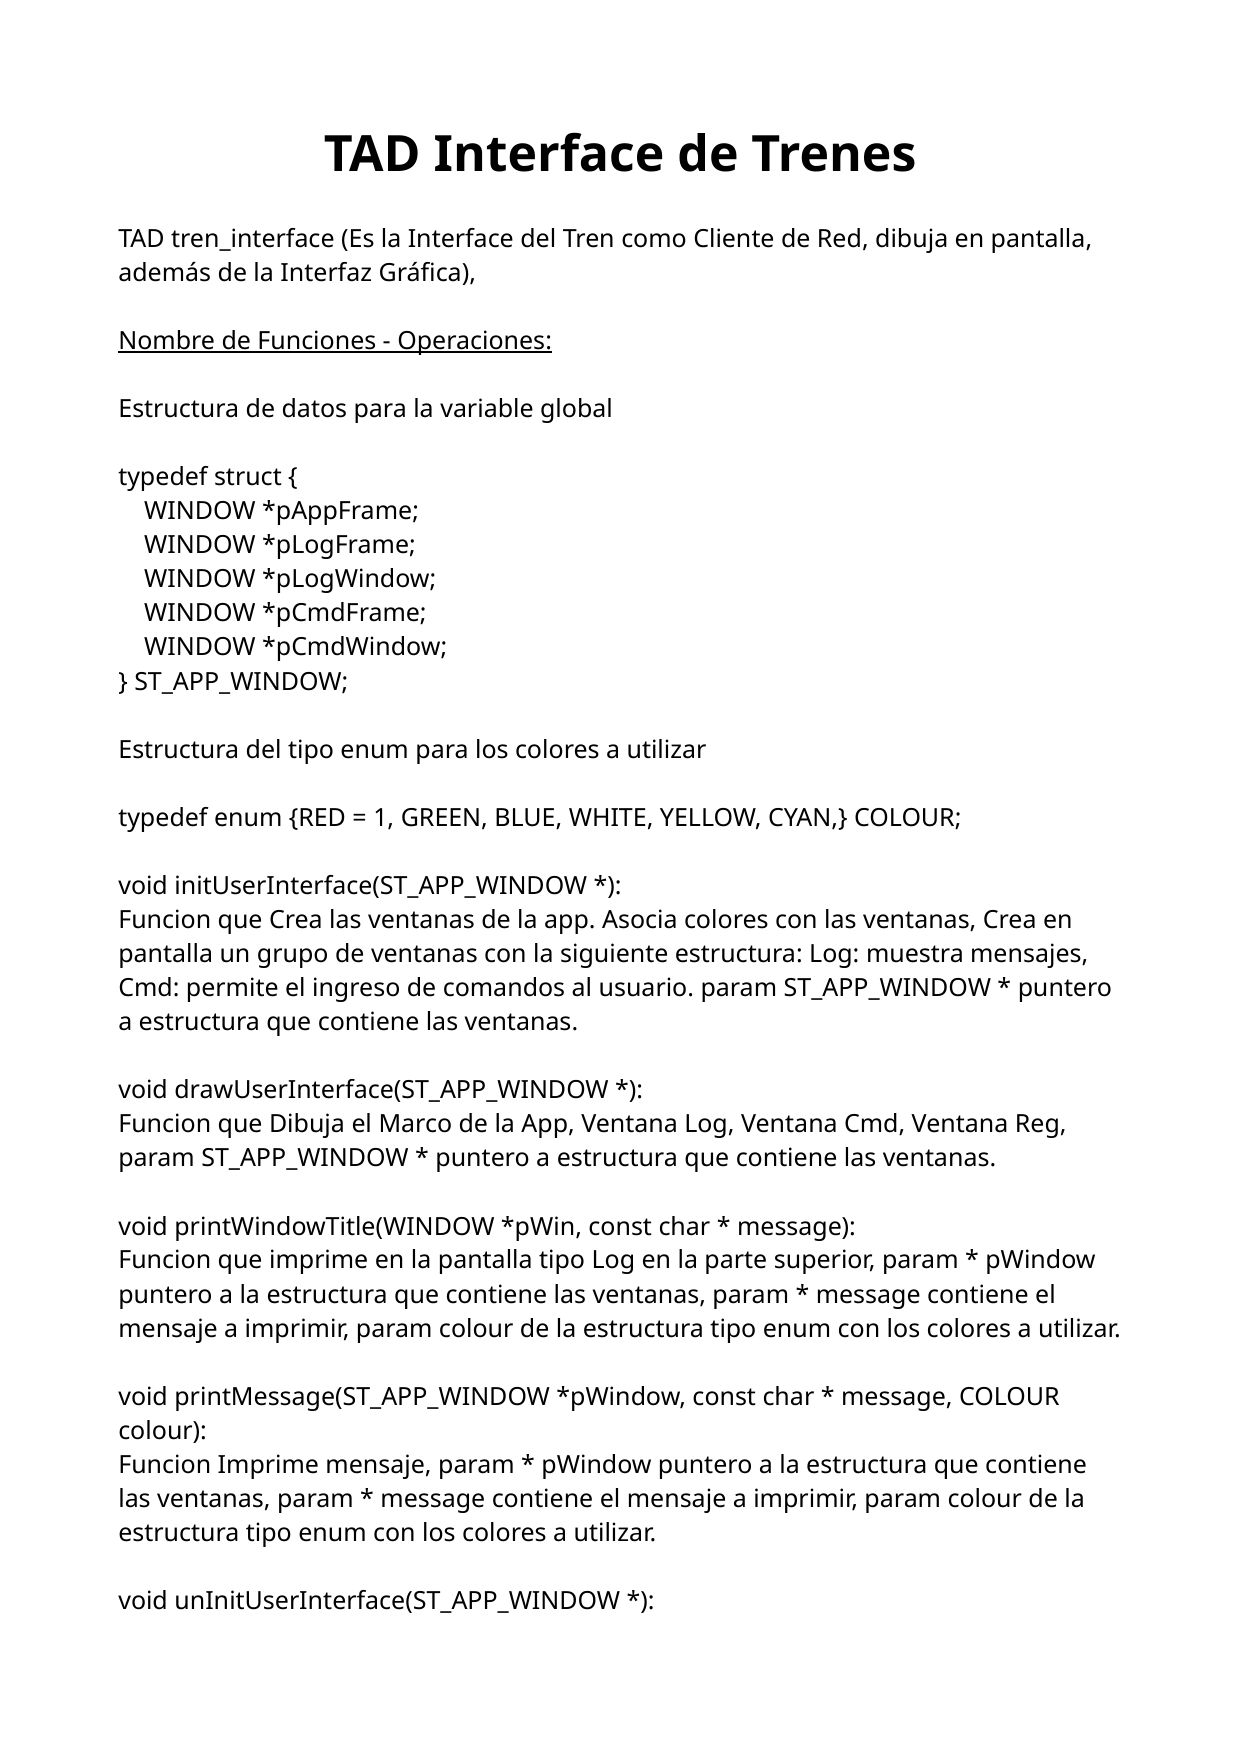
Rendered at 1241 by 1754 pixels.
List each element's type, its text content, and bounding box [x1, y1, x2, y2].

text TAD tren_interface (Es la Interface del Tren como Cliente de Red, dibuja en pantalla, además de la Interfaz Gráfica), [118, 220, 1122, 288]
text typedef enum {RED = 1, GREEN, BLUE, WHITE, YELLOW, CYAN,} COLOUR; [118, 799, 1122, 833]
text Funcion que imprime en la pantalla tipo Log en la parte superior, param * pWindow puntero a la estructura que contiene las ventanas, param * message contiene el mensaje a imprimir, param colour de la estructura tipo enum con los colores a utilizar. [118, 1242, 1122, 1344]
text void initUserInterface(ST_APP_WINDOW *): [118, 867, 1122, 902]
text WINDOW *pLogWindow; [118, 561, 1122, 595]
text typedef struct { [118, 459, 1122, 493]
text WINDOW *pCmdWindow; [118, 629, 1122, 663]
text WINDOW *pCmdFrame; [118, 595, 1122, 629]
text Funcion que Dibuja el Marco de la App, Ventana Log, Ventana Cmd, Ventana Reg, param ST_APP_WINDOW * puntero a estructura que contiene las ventanas. [118, 1106, 1122, 1174]
text } ST_APP_WINDOW; [118, 663, 1122, 697]
text void unInitUserInterface(ST_APP_WINDOW *): [118, 1583, 1122, 1617]
text void printMessage(ST_APP_WINDOW *pWindow, const char * message, COLOUR colour): [118, 1378, 1122, 1447]
text Funcion Imprime mensaje, param * pWindow puntero a la estructura que contiene las ventanas, param * message contiene el mensaje a imprimir, param colour de la estructura tipo enum con los colores a utilizar. [118, 1447, 1122, 1549]
text void printWindowTitle(WINDOW *pWin, const char * message): [118, 1208, 1122, 1242]
text Estructura de datos para la variable global [118, 391, 1122, 425]
text TAD Interface de Trenes [118, 118, 1122, 186]
text void drawUserInterface(ST_APP_WINDOW *): [118, 1072, 1122, 1106]
text WINDOW *pAppFrame; [118, 493, 1122, 527]
text WINDOW *pLogFrame; [118, 527, 1122, 561]
text Funcion que Crea las ventanas de la app. Asocia colores con las ventanas, Crea en pantalla un grupo de ventanas con la siguiente estructura: Log: muestra mensajes, Cmd: permite el ingreso de comandos al usuario. param ST_APP_WINDOW * puntero a estructura que contiene las ventanas. [118, 902, 1122, 1038]
text Estructura del tipo enum para los colores a utilizar [118, 731, 1122, 765]
text Nombre de Funciones - Operaciones: [118, 322, 1122, 357]
